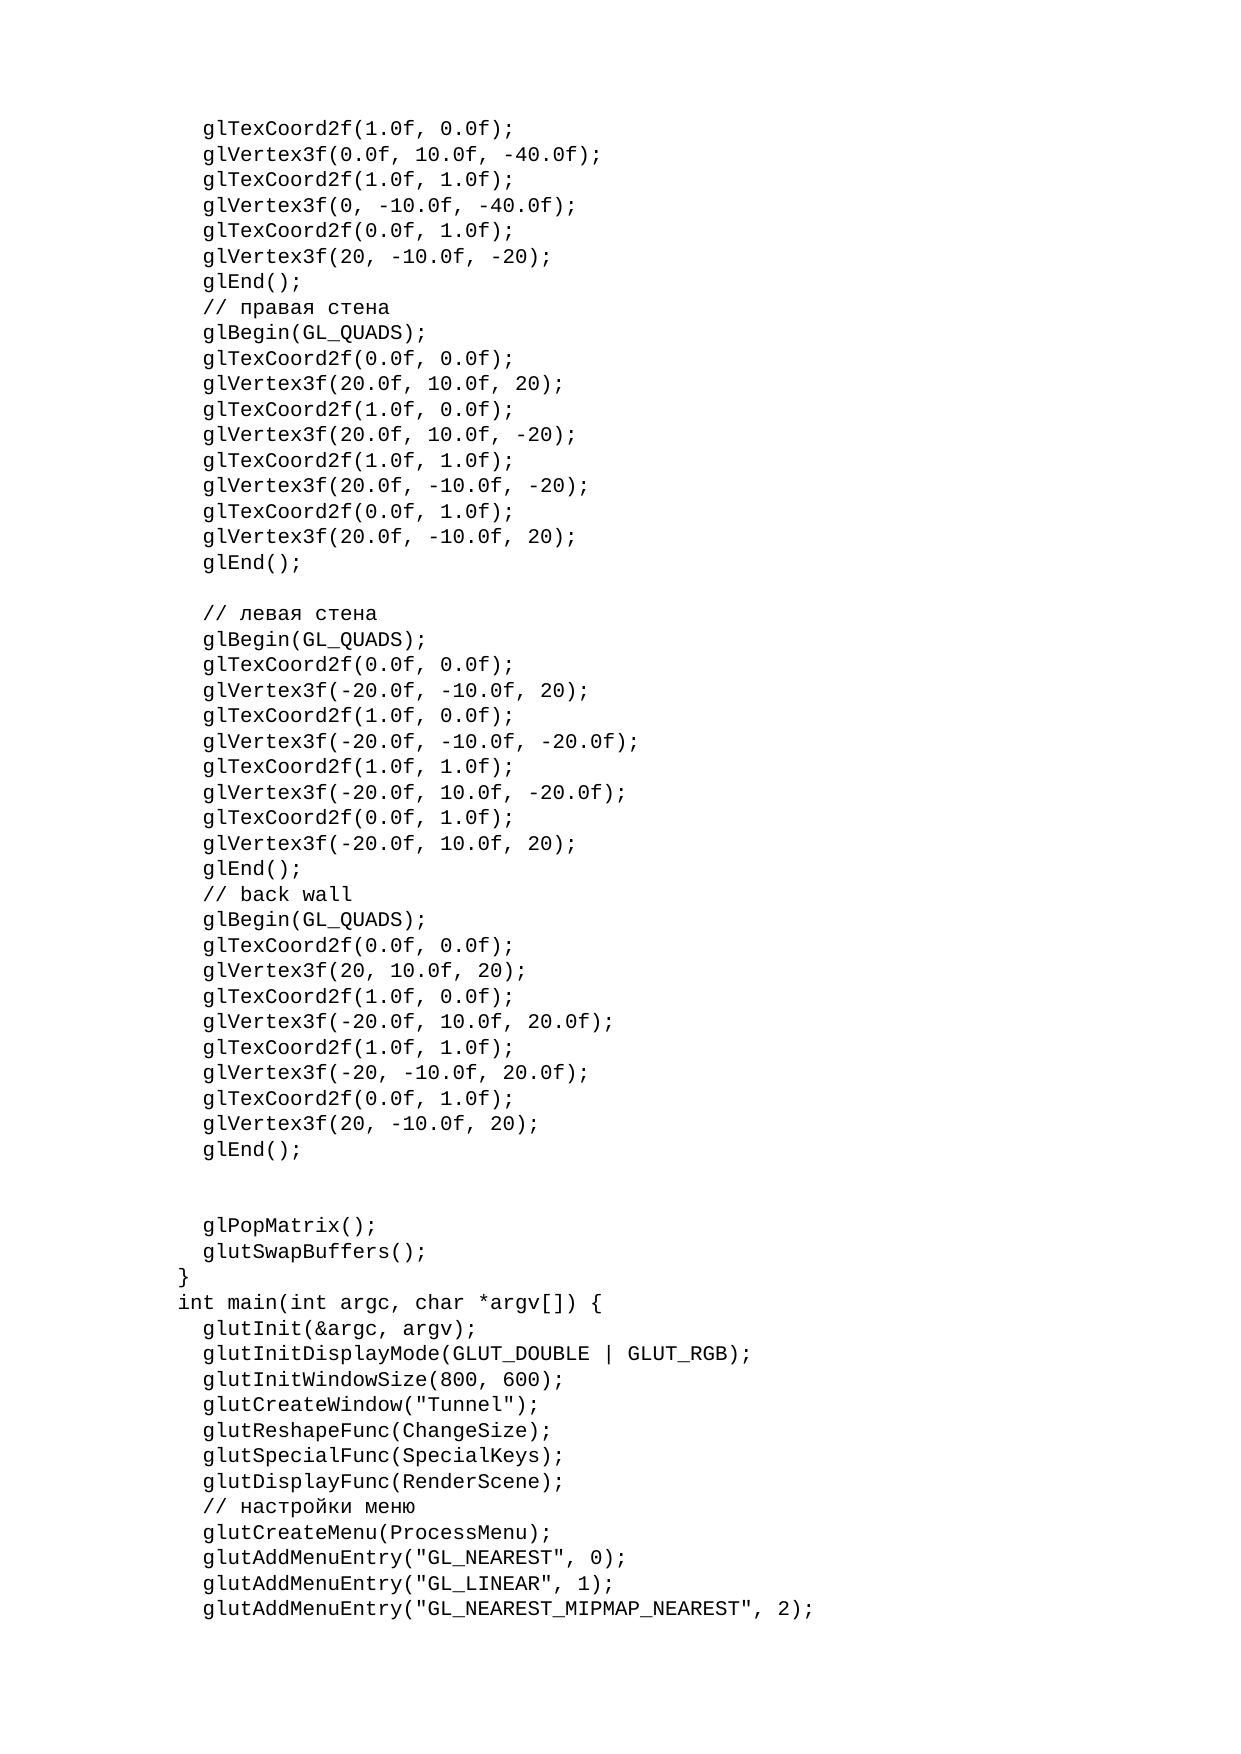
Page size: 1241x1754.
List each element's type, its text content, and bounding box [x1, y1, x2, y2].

text glutInit(&argc, argv); [177, 1318, 1152, 1341]
text glVertex3f(-20.0f, -10.0f, 20); [177, 679, 1152, 703]
text // правая стена [177, 297, 1152, 320]
text glTexCoord2f(0.0f, 1.0f); [177, 1088, 1152, 1112]
text glVertex3f(20, -10.0f, 20); [177, 1113, 1152, 1137]
text glVertex3f(-20.0f, 10.0f, 20); [177, 833, 1152, 856]
text glutReshapeFunc(ChangeSize); [177, 1420, 1152, 1443]
text glutCreateMenu(ProcessMenu); [177, 1522, 1152, 1545]
text glVertex3f(20.0f, -10.0f, -20); [177, 475, 1152, 499]
text glVertex3f(-20.0f, 10.0f, 20.0f); [177, 1011, 1152, 1035]
text glutDisplayFunc(RenderScene); [177, 1471, 1152, 1494]
text glVertex3f(20, 10.0f, 20); [177, 960, 1152, 984]
text glVertex3f(-20.0f, -10.0f, -20.0f); [177, 731, 1152, 754]
text // back wall [177, 884, 1152, 907]
text glEnd(); [177, 271, 1152, 295]
text glutCreateWindow("Tunnel"); [177, 1394, 1152, 1418]
text glTexCoord2f(0.0f, 0.0f); [177, 348, 1152, 371]
text glutSwapBuffers(); [177, 1241, 1152, 1265]
text glTexCoord2f(0.0f, 1.0f); [177, 807, 1152, 831]
text glTexCoord2f(0.0f, 1.0f); [177, 220, 1152, 244]
text glBegin(GL_QUADS); [177, 909, 1152, 933]
text glutAddMenuEntry("GL_NEAREST_MIPMAP_NEAREST", 2); [177, 1598, 1152, 1622]
text } [177, 1267, 1152, 1290]
text glTexCoord2f(0.0f, 0.0f); [177, 654, 1152, 678]
text glTexCoord2f(1.0f, 1.0f); [177, 169, 1152, 193]
text glVertex3f(20.0f, 10.0f, -20); [177, 424, 1152, 448]
text glTexCoord2f(0.0f, 0.0f); [177, 935, 1152, 958]
text // левая стена [177, 603, 1152, 627]
text glVertex3f(20, -10.0f, -20); [177, 246, 1152, 269]
text // настройки меню [177, 1496, 1152, 1520]
text glTexCoord2f(1.0f, 1.0f); [177, 756, 1152, 780]
text glBegin(GL_QUADS); [177, 322, 1152, 346]
text int main(int argc, char *argv[]) { [177, 1292, 1152, 1316]
text glutSpecialFunc(SpecialKeys); [177, 1445, 1152, 1469]
text glEnd(); [177, 1139, 1152, 1163]
text glVertex3f(20.0f, -10.0f, 20); [177, 526, 1152, 550]
text glVertex3f(-20.0f, 10.0f, -20.0f); [177, 782, 1152, 805]
text glBegin(GL_QUADS); [177, 628, 1152, 652]
text glTexCoord2f(1.0f, 1.0f); [177, 1037, 1152, 1061]
text glTexCoord2f(1.0f, 1.0f); [177, 450, 1152, 473]
text glTexCoord2f(0.0f, 1.0f); [177, 501, 1152, 524]
text glTexCoord2f(1.0f, 0.0f); [177, 705, 1152, 729]
text glTexCoord2f(1.0f, 0.0f); [177, 399, 1152, 422]
text glEnd(); [177, 552, 1152, 576]
text glTexCoord2f(1.0f, 0.0f); [177, 986, 1152, 1009]
text glutAddMenuEntry("GL_LINEAR", 1); [177, 1573, 1152, 1596]
text glEnd(); [177, 858, 1152, 882]
text glutAddMenuEntry("GL_NEAREST", 0); [177, 1547, 1152, 1571]
text glVertex3f(20.0f, 10.0f, 20); [177, 373, 1152, 397]
text glutInitWindowSize(800, 600); [177, 1369, 1152, 1392]
text glVertex3f(0, -10.0f, -40.0f); [177, 195, 1152, 218]
text glutInitDisplayMode(GLUT_DOUBLE | GLUT_RGB); [177, 1343, 1152, 1367]
text glTexCoord2f(1.0f, 0.0f); [177, 118, 1152, 142]
text glPopMatrix(); [177, 1216, 1152, 1239]
text glVertex3f(0.0f, 10.0f, -40.0f); [177, 144, 1152, 167]
text glVertex3f(-20, -10.0f, 20.0f); [177, 1062, 1152, 1086]
